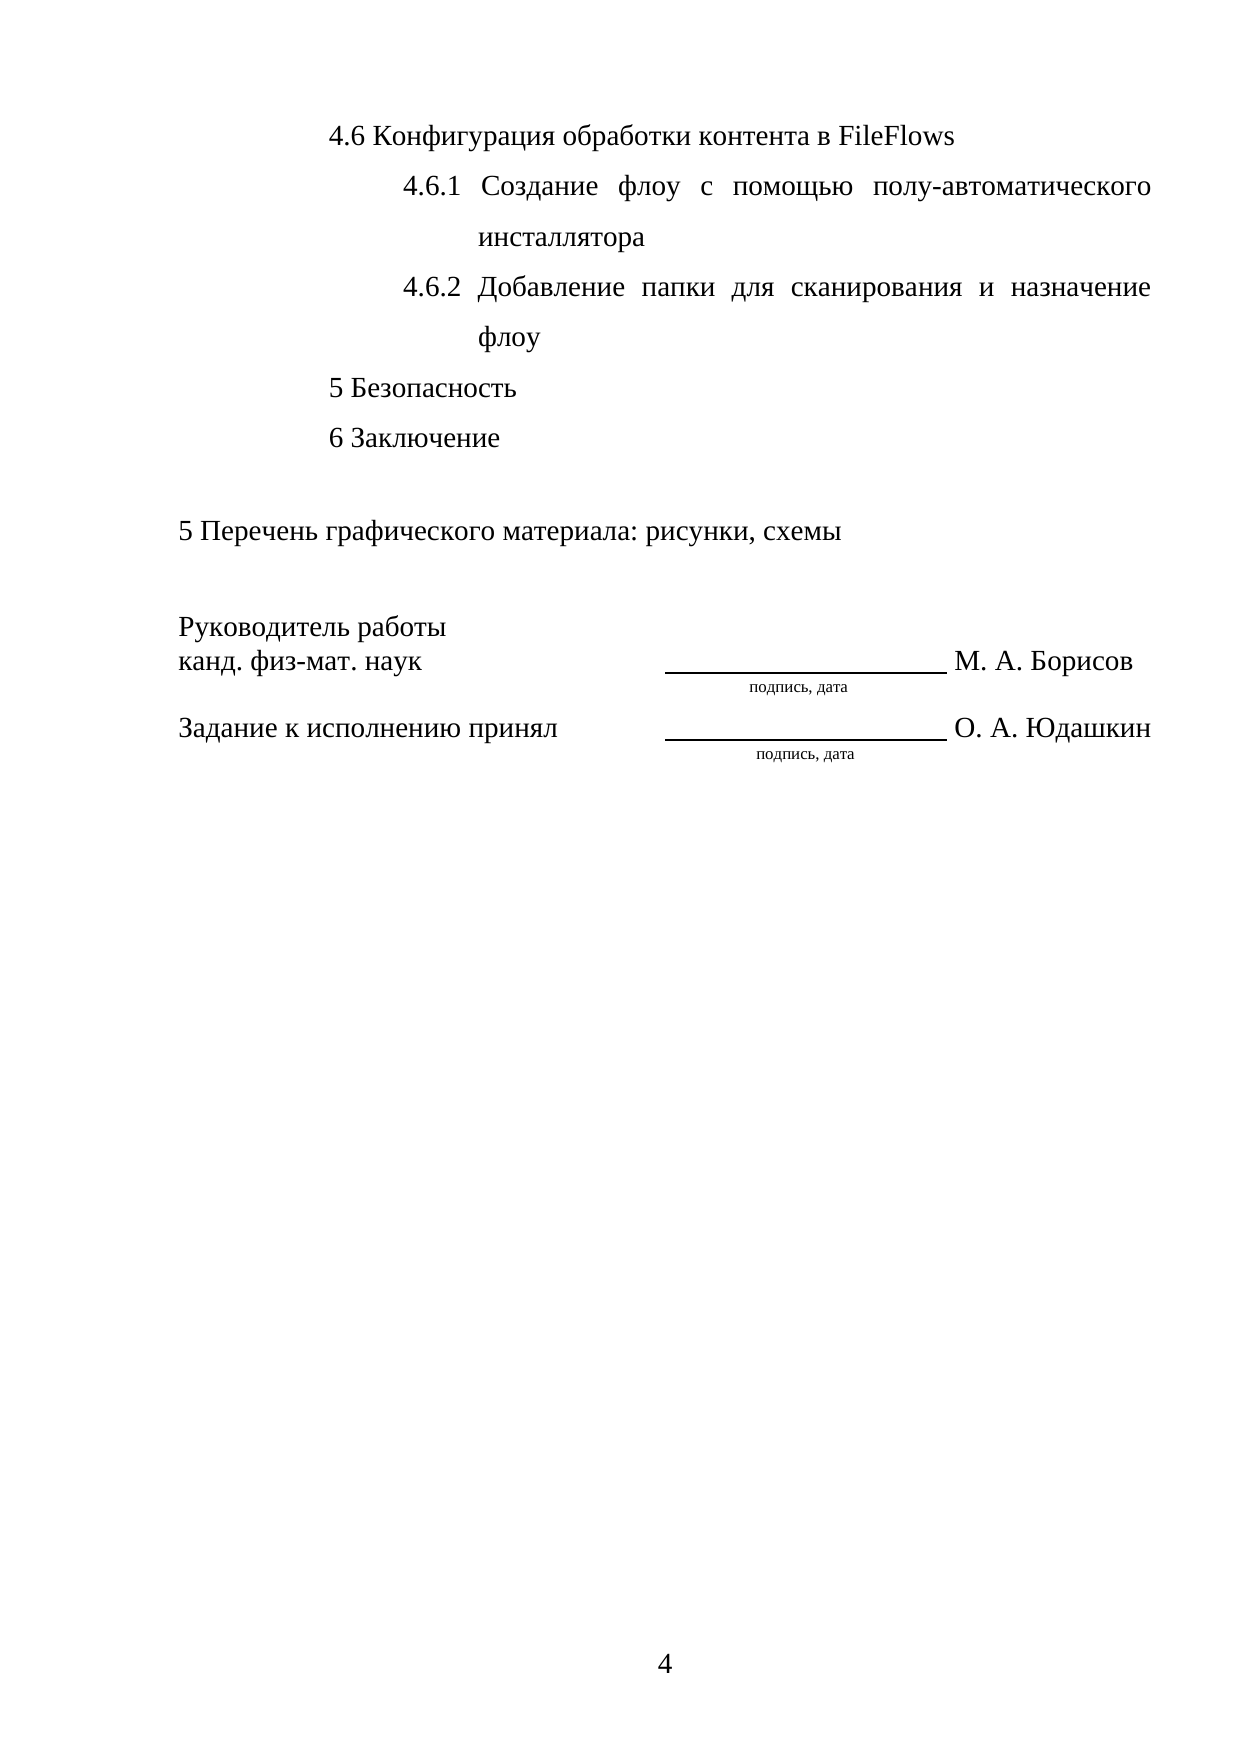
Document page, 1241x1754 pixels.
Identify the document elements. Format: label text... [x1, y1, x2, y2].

text подпись, дата­ [178, 743, 1152, 777]
text 4.6 Конфигурация обработки контента в FileFlows [178, 118, 1152, 152]
text подпись, дата [178, 676, 1152, 710]
text Руководитель работы [178, 609, 1152, 643]
text канд. физ-мат. наук ­ М. А. Борисов [178, 643, 1152, 676]
text 4.6.1 Создание флоу с помощью полу-автоматического инсталлятора [178, 168, 1152, 252]
text 5 Безопасность [178, 370, 1152, 403]
text 5 Перечень графического материала: рисунки, схемы [178, 513, 1152, 547]
text Задание к исполнению принял О. А. Юдашкин [178, 710, 1152, 743]
text 4.6.2 Добавление папки для сканирования и назначение флоу [178, 269, 1152, 353]
text 6 Заключение [178, 420, 1152, 453]
